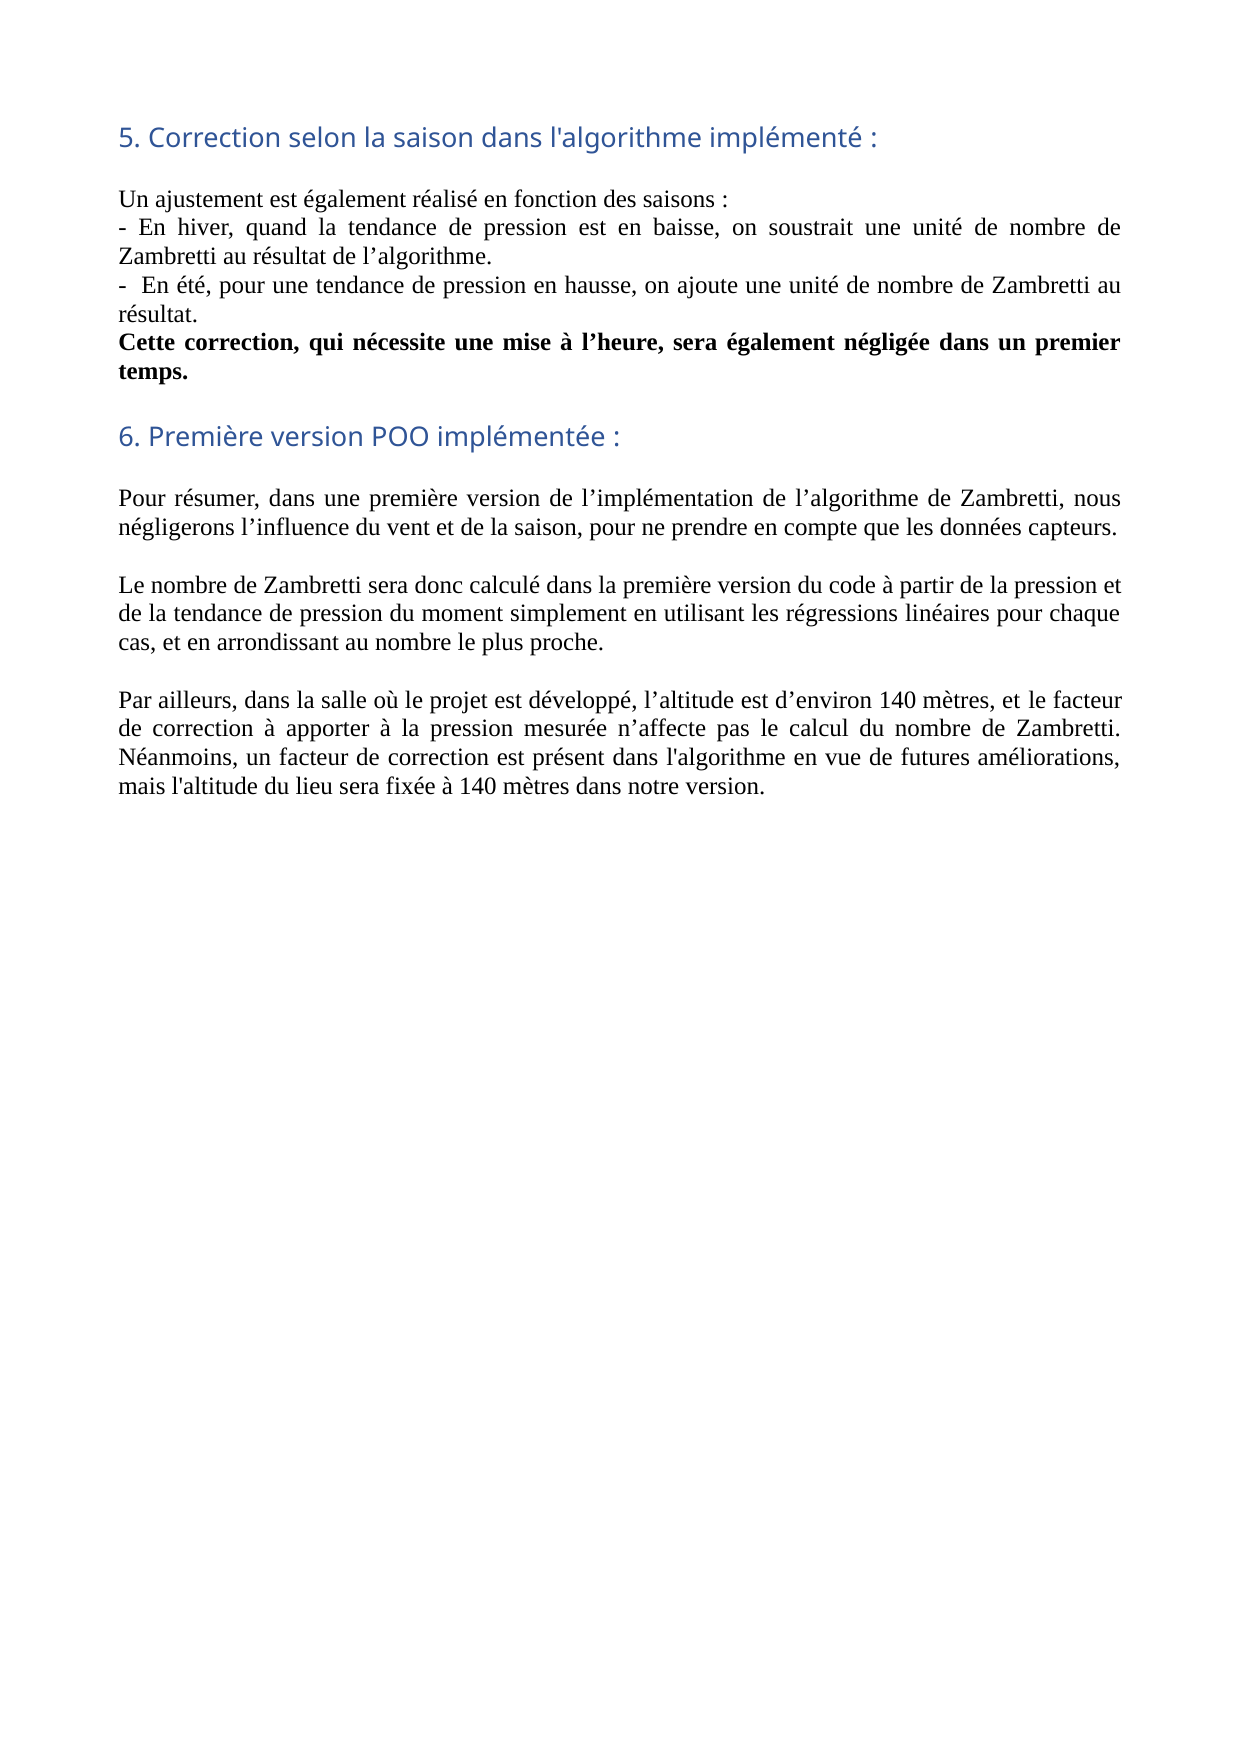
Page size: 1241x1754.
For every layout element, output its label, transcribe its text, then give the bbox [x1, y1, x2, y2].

text Le nombre de Zambretti sera donc calculé dans la première version du code à partir de la pression et de la tendance de pression du moment simplement en utilisant les régressions linéaires pour chaque cas, et en arrondissant au nombre le plus proche. [118, 570, 1122, 656]
text Pour résumer, dans une première version de l’implémentation de l’algorithme de Zambretti, nous négligerons l’influence du vent et de la saison, pour ne prendre en compte que les données capteurs. [118, 483, 1122, 541]
text Un ajustement est également réalisé en fonction des saisons : [118, 184, 1122, 212]
text - En hiver, quand la tendance de pression est en baisse, on soustrait une unité de nombre de Zambretti au résultat de l’algorithme. [118, 212, 1122, 270]
text Cette correction, qui nécessite une mise à l’heure, sera également négligée dans un premier temps. [118, 327, 1122, 385]
text Par ailleurs, dans la salle où le projet est développé, l’altitude est d’environ 140 mètres, et le facteur de correction à apporter à la pression mesurée n’affecte pas le calcul du nombre de Zambretti. Néanmoins, un facteur de correction est présent dans l'algorithme en vue de futures améliorations, mais l'altitude du lieu sera fixée à 140 mètres dans notre version. [118, 685, 1122, 800]
subtitle 6. Première version POO implémentée : [118, 418, 1122, 455]
subtitle 5. Correction selon la saison dans l'algorithme implémenté : [118, 118, 1122, 155]
text - En été, pour une tendance de pression en hausse, on ajoute une unité de nombre de Zambretti au résultat. [118, 270, 1122, 327]
